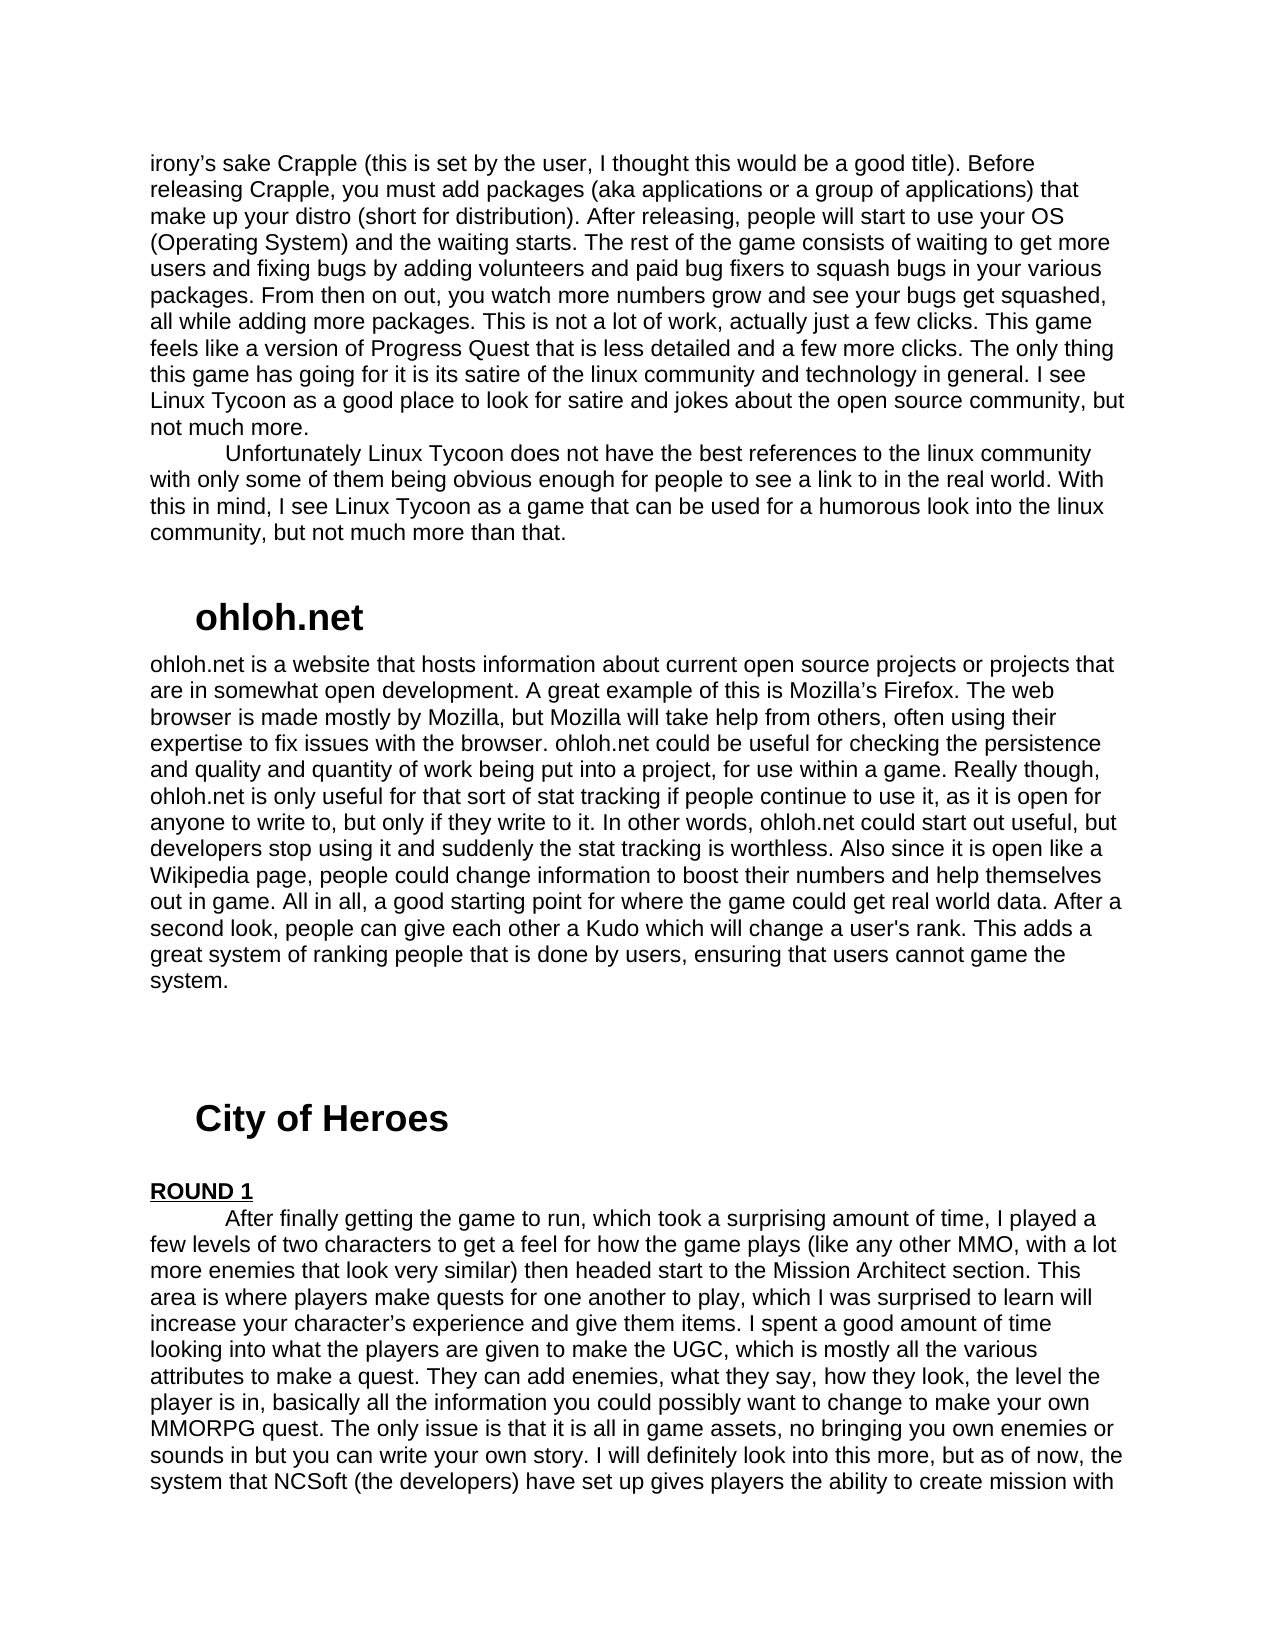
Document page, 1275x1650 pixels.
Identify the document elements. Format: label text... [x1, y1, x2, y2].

text ROUND 1 [150, 1178, 1125, 1204]
text After finally getting the game to run, which took a surprising amount of time, I played a few levels of two characters to get a feel for how the game plays (like any other MMO, with a lot more enemies that look very similar) then headed start to the Mission Architect section. This area is where players make quests for one another to play, which I was surprised to learn will increase your character’s experience and give them items. I spent a good amount of time looking into what the players are given to make the UGC, which is mostly all the various attributes to make a quest. They can add enemies, what they say, how they look, the level the player is in, basically all the information you could possibly want to change to make your own MMORPG quest. The only issue is that it is all in game assets, no bringing you own enemies or sounds in but you can write your own story. I will definitely look into this more, but as of now, the system that NCSoft (the developers) have set up gives players the ability to create mission with [150, 1204, 1125, 1494]
subtitle ohloh.net [150, 595, 1125, 638]
text Unfortunately Linux Tycoon does not have the best references to the linux community with only some of them being obvious enough for people to see a link to in the real world. With this in mind, I see Linux Tycoon as a game that can be used for a humorous look into the linux community, but not much more than that. [150, 440, 1125, 545]
subtitle City of Heroes [150, 1096, 1125, 1139]
text ohloh.net is a website that hosts information about current open source projects or projects that are in somewhat open development. A great example of this is Mozilla’s Firefox. The web browser is made mostly by Mozilla, but Mozilla will take help from others, often using their expertise to fix issues with the browser. ohloh.net could be useful for checking the persistence and quality and quantity of work being put into a project, for use within a game. Really though, ohloh.net is only useful for that sort of stat tracking if people continue to use it, as it is open for anyone to write to, but only if they write to it. In other words, ohloh.net could start out useful, but developers stop using it and suddenly the stat tracking is worthless. Also since it is open like a Wikipedia page, people could change information to boost their numbers and help themselves out in game. All in all, a good starting point for where the game could get real world data. After a second look, people can give each other a Kudo which will change a user's rank. This adds a great system of ranking people that is done by users, ensuring that users cannot game the system. [150, 651, 1125, 993]
text irony’s sake Crapple (this is set by the user, I thought this would be a good title). Before releasing Crapple, you must add packages (aka applications or a group of applications) that make up your distro (short for distribution). After releasing, people will start to use your OS (Operating System) and the waiting starts. The rest of the game consists of waiting to get more users and fixing bugs by adding volunteers and paid bug fixers to squash bugs in your various packages. From then on out, you watch more numbers grow and see your bugs get squashed, all while adding more packages. This is not a lot of work, actually just a few clicks. This game feels like a version of Progress Quest that is less detailed and a few more clicks. The only thing this game has going for it is its satire of the linux community and technology in general. I see Linux Tycoon as a good place to look for satire and jokes about the open source community, but not much more. [150, 150, 1125, 440]
